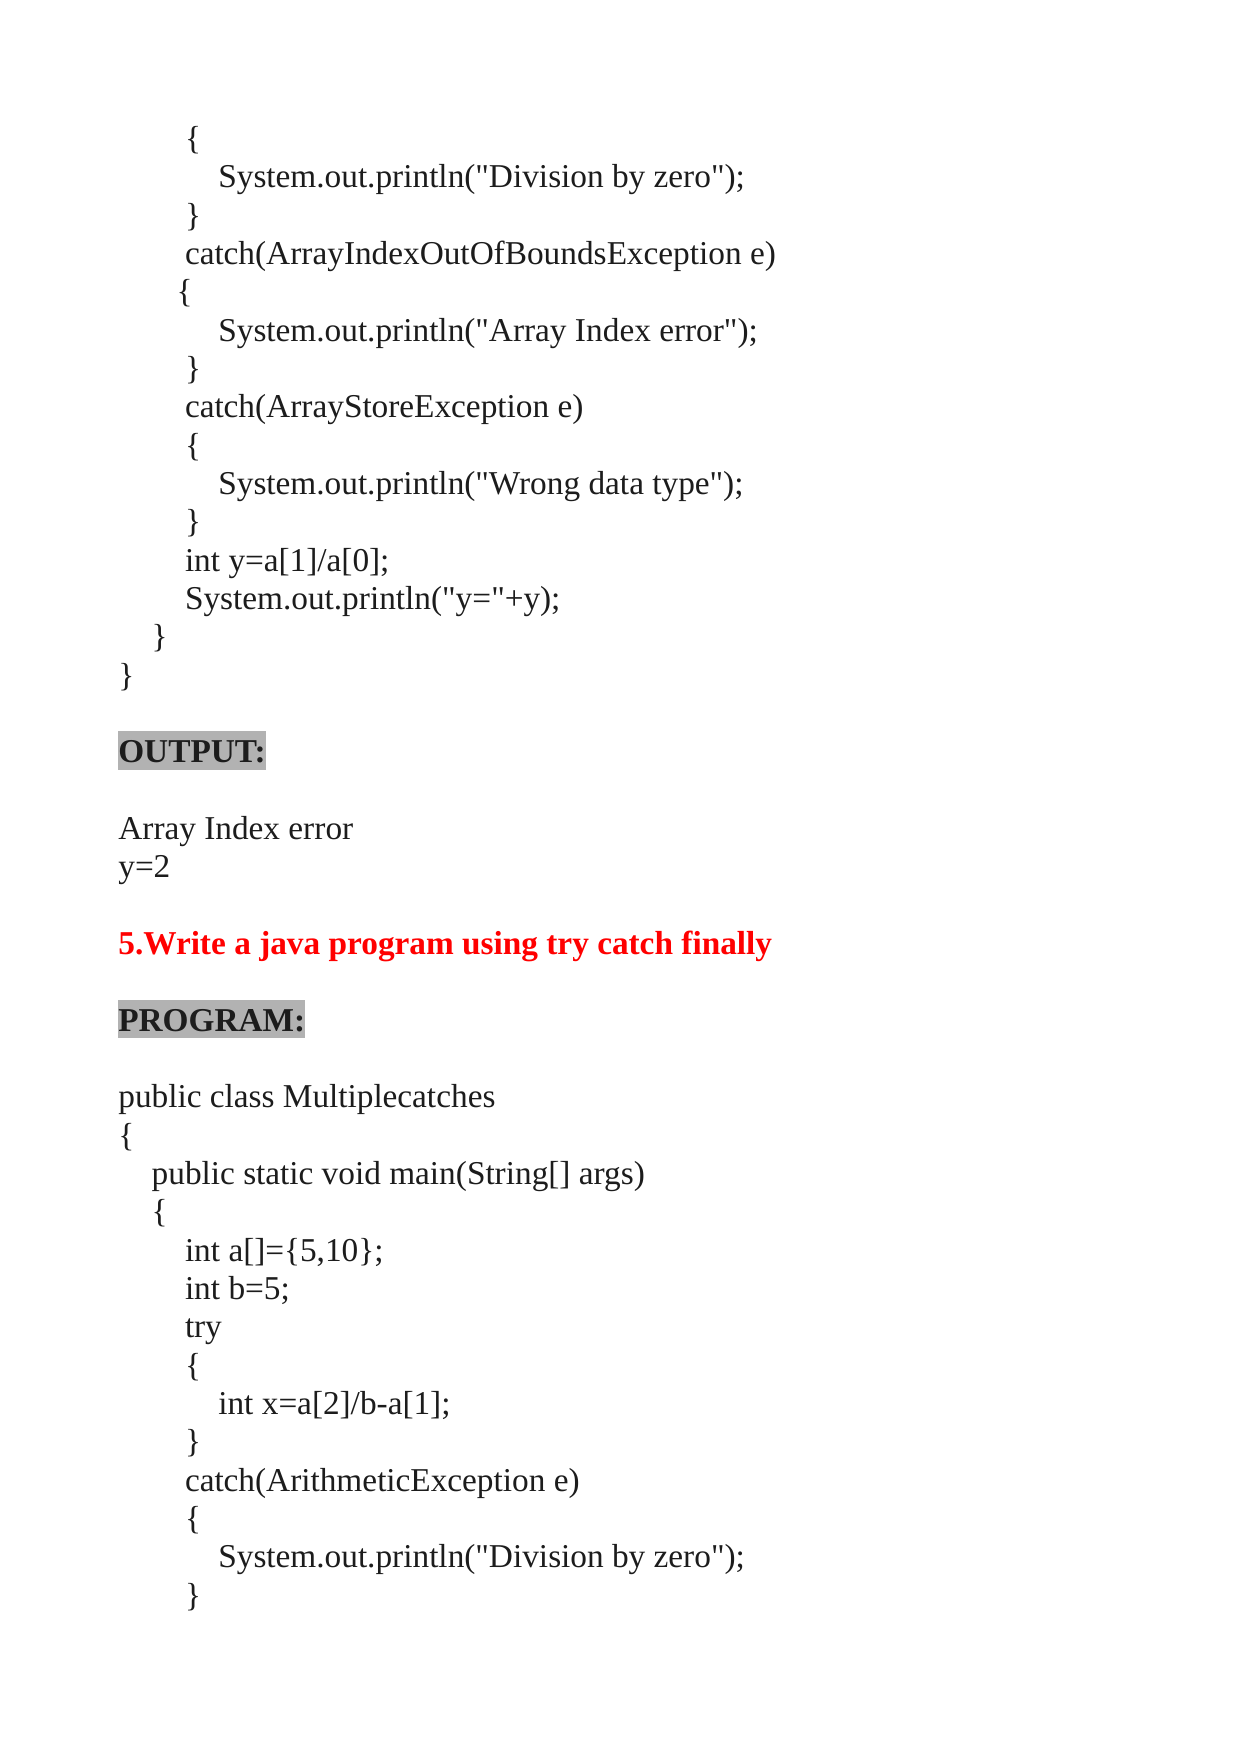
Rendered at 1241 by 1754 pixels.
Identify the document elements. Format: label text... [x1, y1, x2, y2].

text System.out.println("Division by zero"); [118, 156, 1122, 195]
text Array Index error [118, 808, 1122, 846]
text { [118, 1498, 1122, 1536]
text catch(ArrayIndexOutOfBoundsException e) [118, 233, 1122, 271]
text } [118, 348, 1122, 386]
text int y=a[1]/a[0]; [118, 540, 1122, 578]
text System.out.println("Wrong data type"); [118, 463, 1122, 501]
text int a[]={5,10}; [118, 1230, 1122, 1268]
text { [118, 1191, 1122, 1230]
text System.out.println("y="+y); [118, 578, 1122, 616]
text System.out.println("Division by zero"); [118, 1536, 1122, 1575]
text } [118, 195, 1122, 233]
text { [118, 118, 1122, 156]
text OUTPUT: [118, 731, 1122, 770]
text y=2 [118, 846, 1122, 885]
text PROGRAM: [118, 1000, 1122, 1038]
text } [118, 616, 1122, 655]
text { [118, 271, 1122, 310]
text catch(ArithmeticException e) [118, 1460, 1122, 1498]
text { [118, 1115, 1122, 1153]
text { [118, 1345, 1122, 1383]
text } [118, 1575, 1122, 1613]
text } [118, 501, 1122, 540]
text } [118, 655, 1122, 693]
text int x=a[2]/b-a[1]; [118, 1383, 1122, 1421]
text try [118, 1306, 1122, 1345]
text public static void main(String[] args) [118, 1153, 1122, 1191]
text catch(ArrayStoreException e) [118, 386, 1122, 425]
text int b=5; [118, 1268, 1122, 1306]
text 5.Write a java program using try catch finally [118, 923, 1122, 961]
text { [118, 425, 1122, 463]
text public class Multiplecatches [118, 1076, 1122, 1115]
text } [118, 1421, 1122, 1460]
text System.out.println("Array Index error"); [118, 310, 1122, 348]
